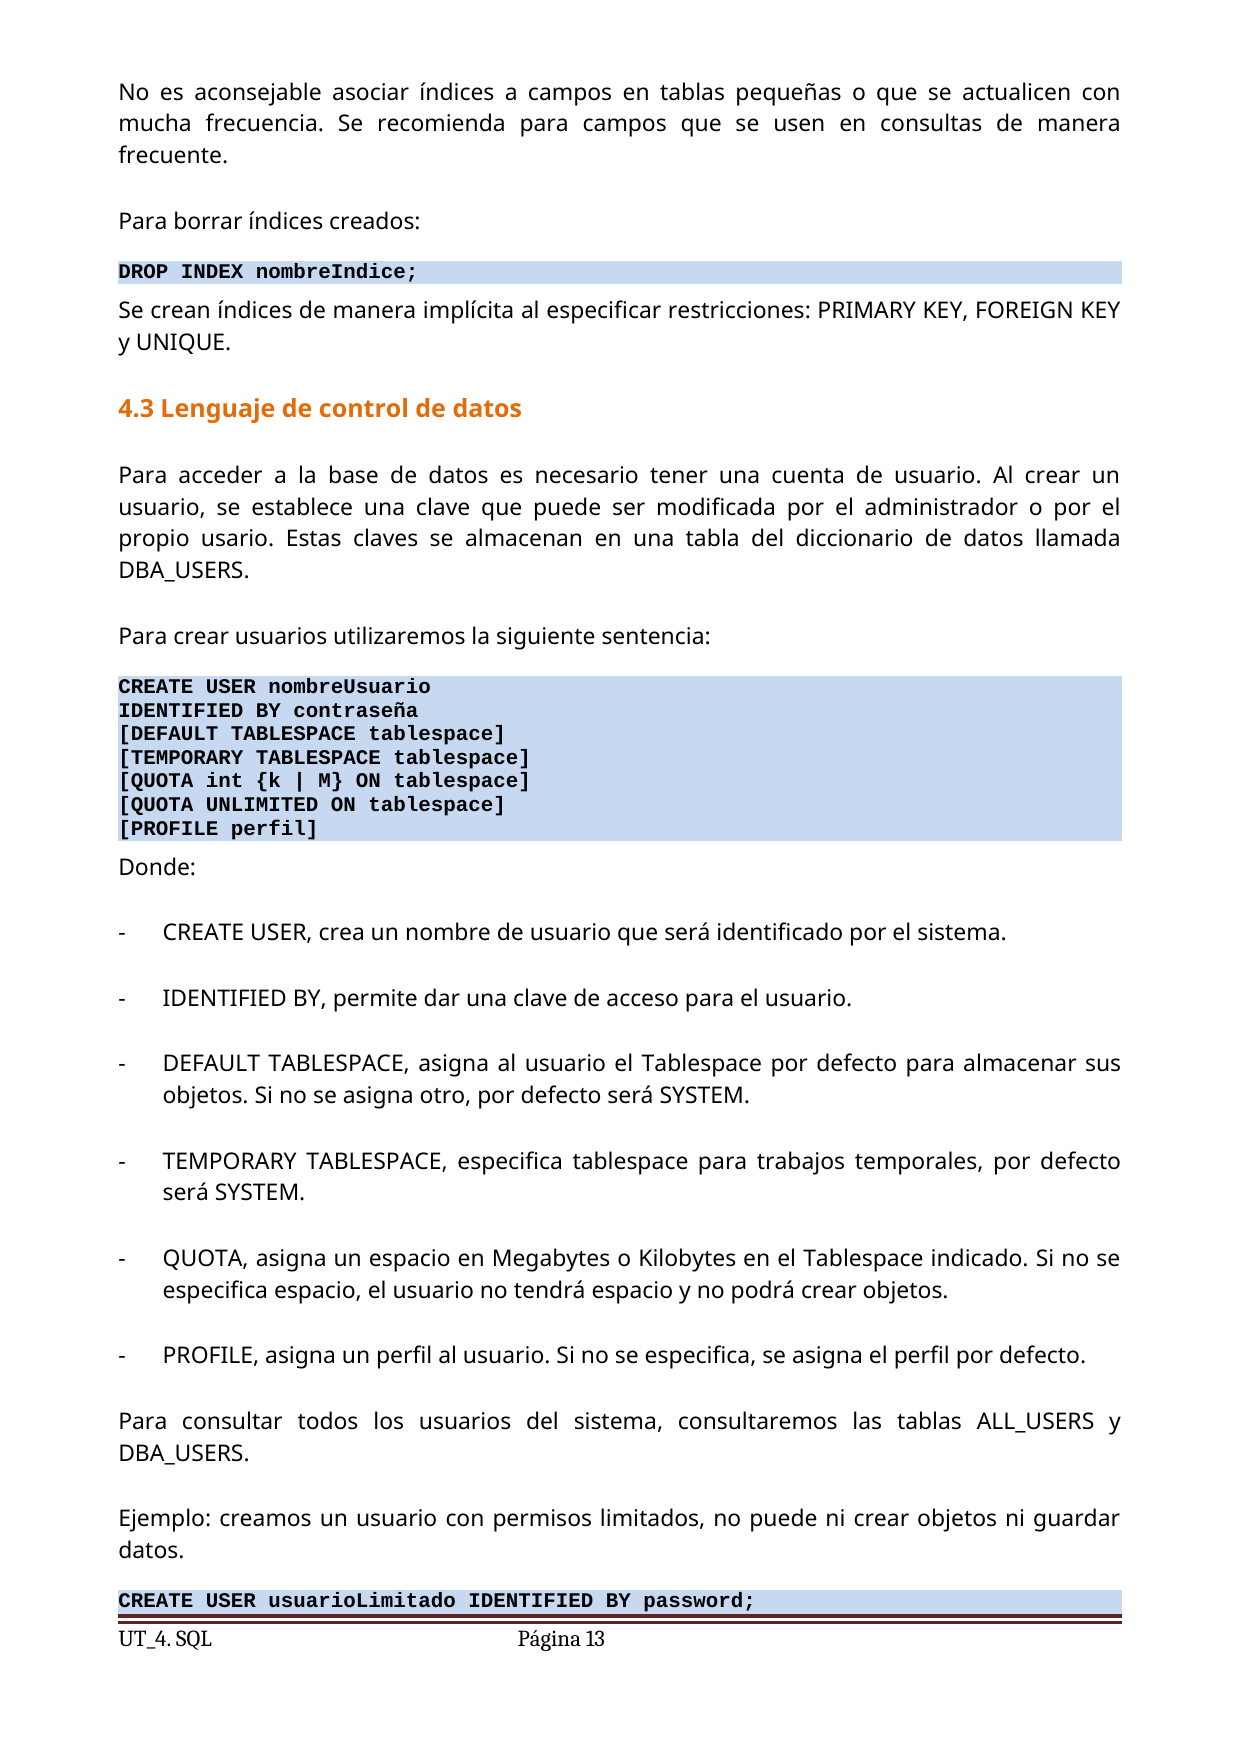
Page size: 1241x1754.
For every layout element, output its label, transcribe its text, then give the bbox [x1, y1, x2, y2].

text [QUOTA int {k | M} ON tablespace] [118, 771, 1122, 794]
text [DEFAULT TABLESPACE tablespace] [118, 723, 1122, 747]
text [PROFILE perfil] [118, 818, 1122, 841]
list DEFAULT TABLESPACE, asigna al usuario el Tablespace por defecto para almacenar sus objetos. Si no se asigna otro, por defecto será SYSTEM. [118, 1047, 1122, 1110]
text Se crean índices de manera implícita al especificar restricciones: PRIMARY KEY, FOREIGN KEY y UNIQUE. [118, 293, 1122, 357]
list CREATE USER, crea un nombre de usuario que será identificado por el sistema. [118, 916, 1122, 947]
text DROP INDEX nombreIndice; [118, 261, 1122, 284]
list PROFILE, asigna un perfil al usuario. Si no se especifica, se asigna el perfil por defecto. [118, 1339, 1122, 1370]
text [TEMPORARY TABLESPACE tablespace] [118, 747, 1122, 771]
text No es aconsejable asociar índices a campos en tablas pequeñas o que se actualicen con mucha frecuencia. Se recomienda para campos que se usen en consultas de manera frecuente. [118, 75, 1122, 170]
text IDENTIFIED BY contraseña [118, 699, 1122, 723]
text Para crear usuarios utilizaremos la siguiente sentencia: [118, 619, 1122, 651]
text [QUOTA UNLIMITED ON tablespace] [118, 794, 1122, 818]
list TEMPORARY TABLESPACE, especifica tablespace para trabajos temporales, por defecto será SYSTEM. [118, 1144, 1122, 1208]
text Para consultar todos los usuarios del sistema, consultaremos las tablas ALL_USERS y DBA_USERS. [118, 1404, 1122, 1468]
list QUOTA, asigna un espacio en Megabytes o Kilobytes en el Tablespace indicado. Si no se especifica espacio, el usuario no tendrá espacio y no podrá crear objetos. [118, 1241, 1122, 1305]
text 4.3 Lenguaje de control de datos [118, 391, 1122, 424]
text CREATE USER nombreUsuario [118, 676, 1122, 699]
text Para borrar índices creados: [118, 204, 1122, 236]
text Para acceder a la base de datos es necesario tener una cuenta de usuario. Al crear un usuario, se establece una clave que puede ser modificada por el administrador o por el propio usario. Estas claves se almacenan en una tabla del diccionario de datos llamada DBA_USERS. [118, 458, 1122, 585]
text CREATE USER usuarioLimitado IDENTIFIED BY password; [118, 1590, 1122, 1614]
text Donde: [118, 850, 1122, 882]
list IDENTIFIED BY, permite dar una clave de acceso para el usuario. [118, 981, 1122, 1013]
text Ejemplo: creamos un usuario con permisos limitados, no puede ni crear objetos ni guardar datos. [118, 1501, 1122, 1565]
